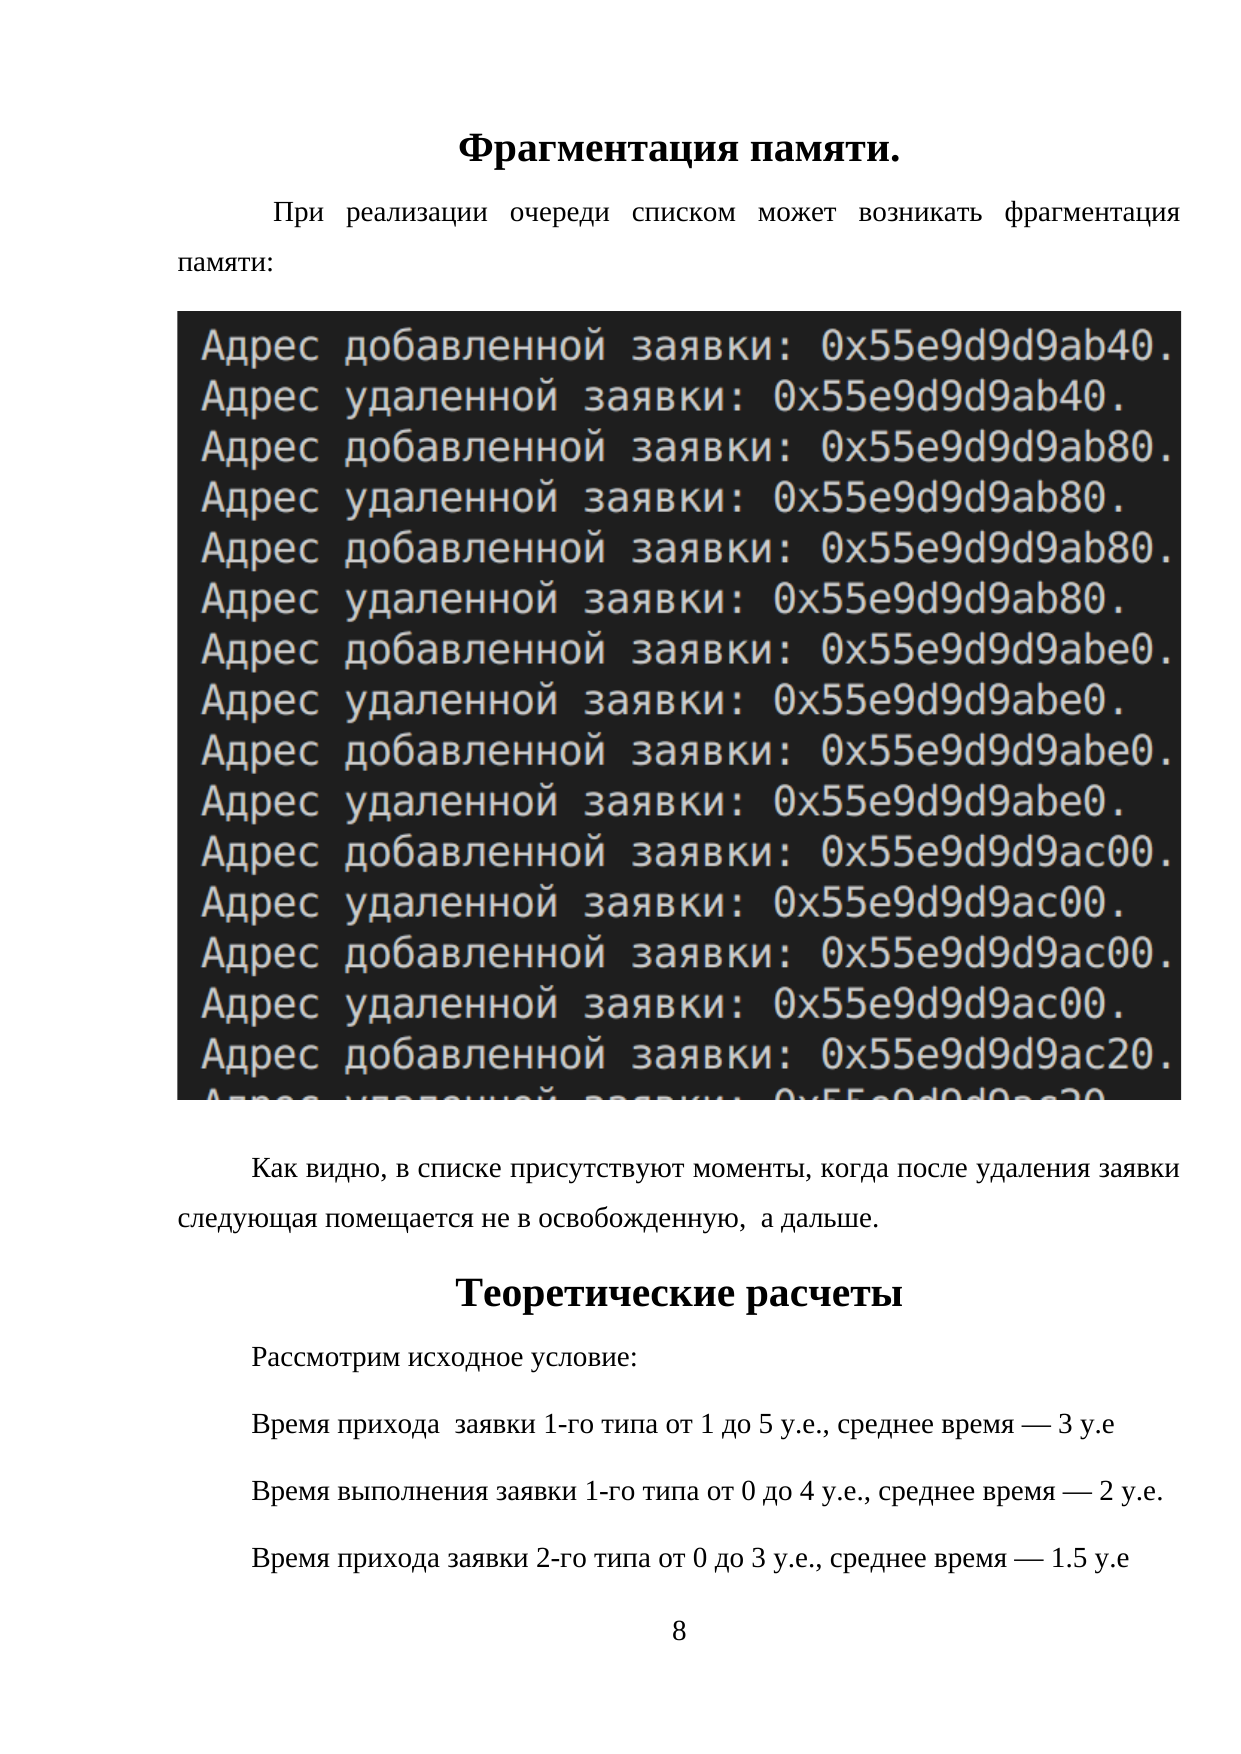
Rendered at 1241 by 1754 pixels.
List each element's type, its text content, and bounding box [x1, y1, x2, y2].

text Как видно, в списке присутствуют моменты, когда после удаления заявки следующая помещается не в освобожденную, а дальше. [177, 1100, 1181, 1234]
text Время выполнения заявки 1-го типа от 0 до 4 у.е., среднее время — 2 у.е. [177, 1473, 1181, 1507]
text Рассмотрим исходное условие: [177, 1339, 1181, 1373]
subtitle Теоретические расчеты [177, 1267, 1181, 1315]
text Время прихода заявки 1-го типа от 1 до 5 у.е., среднее время — 3 у.е [177, 1406, 1181, 1439]
picture [177, 311, 1182, 1100]
subtitle Фрагментация памяти. [177, 122, 1181, 170]
text Время прихода заявки 2-го типа от 0 до 3 у.е., среднее время — 1.5 у.е [177, 1540, 1181, 1573]
text При реализации очереди списком может возникать фрагментация памяти: [177, 194, 1181, 278]
